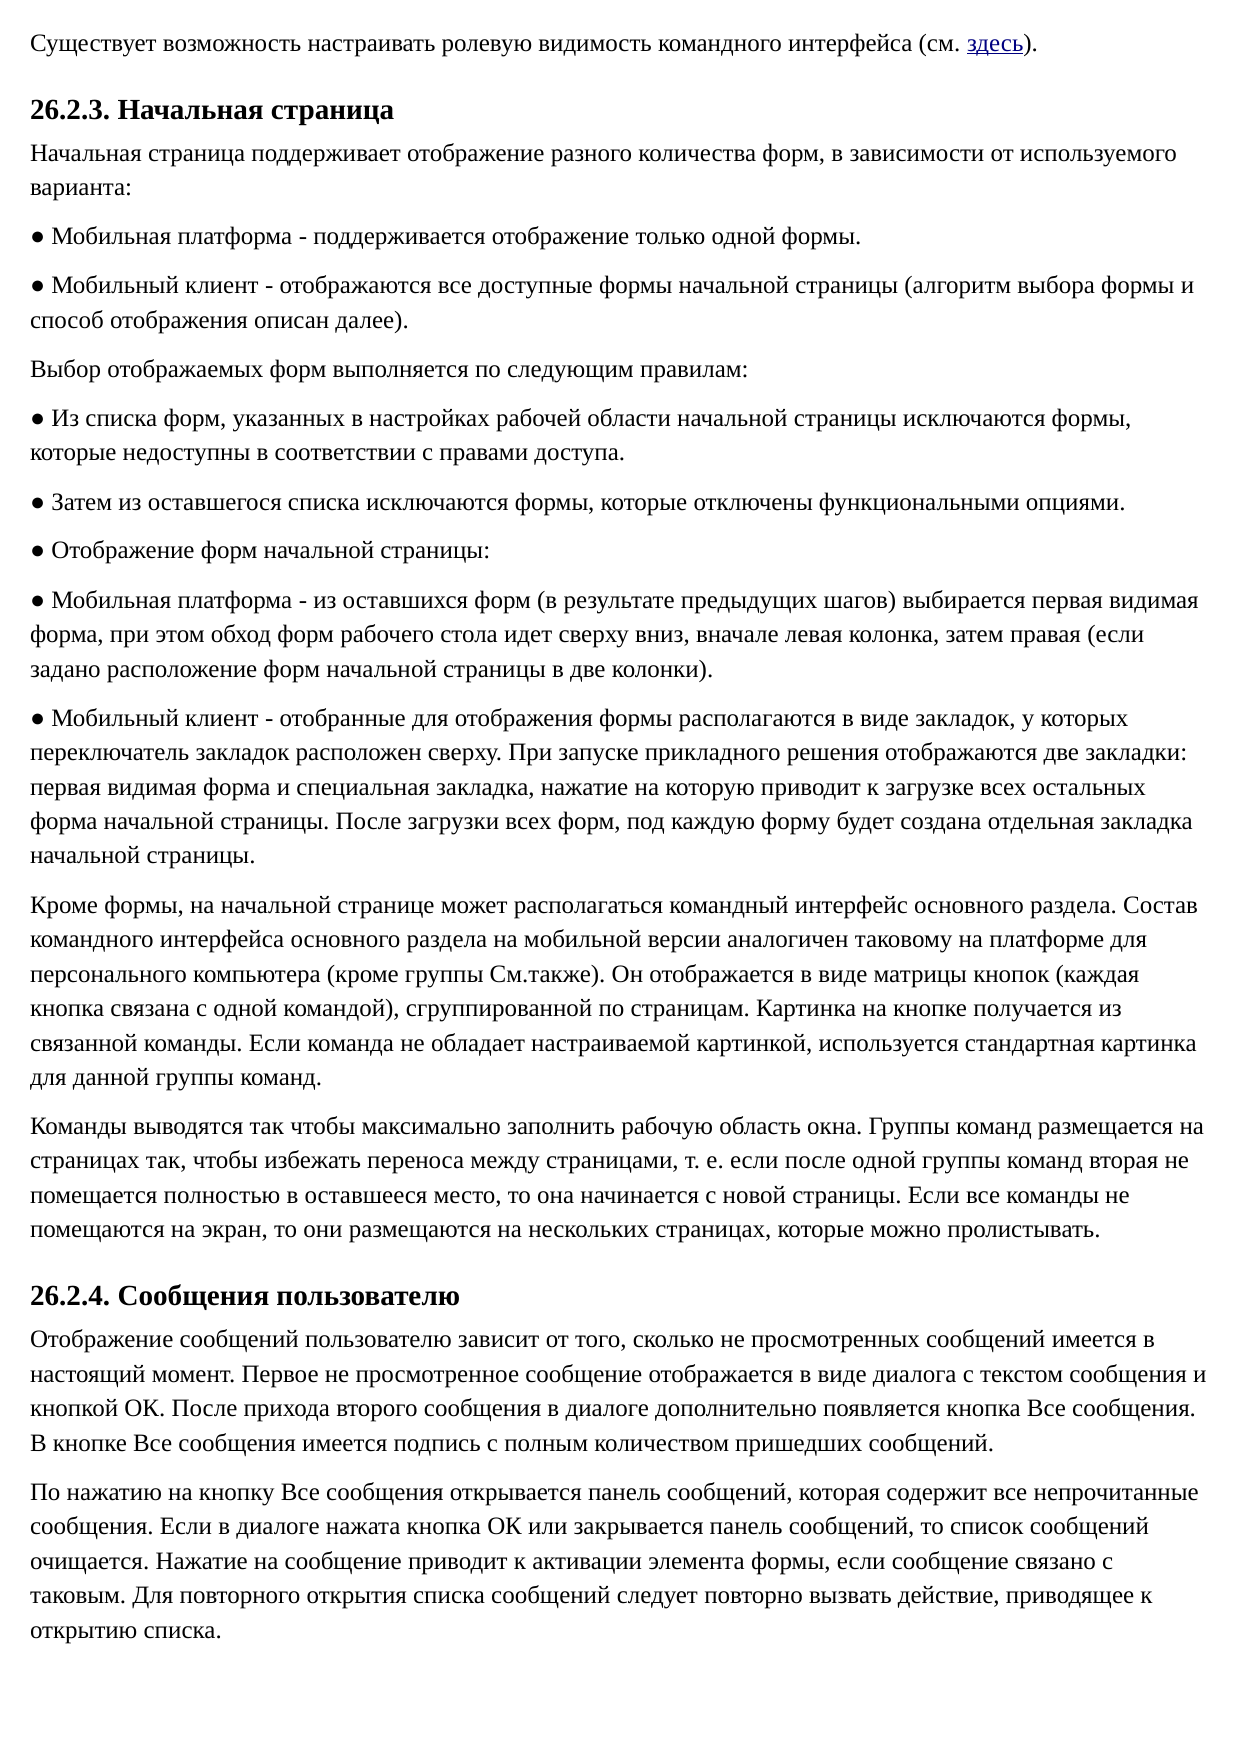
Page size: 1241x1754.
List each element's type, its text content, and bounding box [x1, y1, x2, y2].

subtitle 26.2.4. Сообщения пользователю [30, 1278, 1211, 1312]
text Начальная страница поддерживает отображение разного количества форм, в зависимости от используемого варианта: [30, 138, 1211, 201]
text ● Затем из оставшегося списка исключаются формы, которые отключены функциональными опциями. [30, 487, 1211, 515]
text ● Мобильная платформа ‑ поддерживается отображение только одной формы. [30, 221, 1211, 250]
text ● Мобильный клиент ‑ отобранные для отображения формы располагаются в виде закладок, у которых переключатель закладок расположен сверху. При запуске прикладного решения отображаются две закладки: первая видимая форма и специальная закладка, нажатие на которую приводит к загрузке всех остальных форма начальной страницы. После загрузки всех форм, под каждую форму будет создана отдельная закладка начальной страницы. [30, 703, 1211, 869]
text Существует возможность настраивать ролевую видимость командного интерфейса (см. здесь). [30, 28, 1211, 57]
text ● Отображение форм начальной страницы: [30, 536, 1211, 564]
text Кроме формы, на начальной странице может располагаться командный интерфейс основного раздела. Состав командного интерфейса основного раздела на мобильной версии аналогичен таковому на платформе для персонального компьютера (кроме группы См.также). Он отображается в виде матрицы кнопок (каждая кнопка связана с одной командой), сгруппированной по страницам. Картинка на кнопке получается из связанной команды. Если команда не обладает настраиваемой картинкой, используется стандартная картинка для данной группы команд. [30, 890, 1211, 1091]
text ● Из списка форм, указанных в настройках рабочей области начальной страницы исключаются формы, которые недоступны в соответствии с правами доступа. [30, 403, 1211, 466]
text Команды выводятся так чтобы максимально заполнить рабочую область окна. Группы команд размещается на страницах так, чтобы избежать переноса между страницами, т. е. если после одной группы команд вторая не помещается полностью в оставшееся место, то она начинается с новой страницы. Если все команды не помещаются на экран, то они размещаются на нескольких страницах, которые можно пролистывать. [30, 1111, 1211, 1243]
text ● Мобильный клиент ‑ отображаются все доступные формы начальной страницы (алгоритм выбора формы и способ отображения описан далее). [30, 270, 1211, 334]
subtitle 26.2.3. Начальная страница [30, 92, 1211, 125]
text По нажатию на кнопку Все сообщения открывается панель сообщений, которая содержит все непрочитанные сообщения. Если в диалоге нажата кнопка ОК или закрывается панель сообщений, то список сообщений очищается. Нажатие на сообщение приводит к активации элемента формы, если сообщение связано с таковым. Для повторного открытия списка сообщений следует повторно вызвать действие, приводящее к открытию списка. [30, 1477, 1211, 1643]
text ● Мобильная платформа ‑ из оставшихся форм (в результате предыдущих шагов) выбирается первая видимая форма, при этом обход форм рабочего стола идет сверху вниз, вначале левая колонка, затем правая (если задано расположение форм начальной страницы в две колонки). [30, 585, 1211, 682]
text Отображение сообщений пользователю зависит от того, сколько не просмотренных сообщений имеется в настоящий момент. Первое не просмотренное сообщение отображается в виде диалога с текстом сообщения и кнопкой ОК. После прихода второго сообщения в диалоге дополнительно появляется кнопка Все сообщения. В кнопке Все сообщения имеется подпись с полным количеством пришедших сообщений. [30, 1324, 1211, 1456]
text Выбор отображаемых форм выполняется по следующим правилам: [30, 354, 1211, 383]
